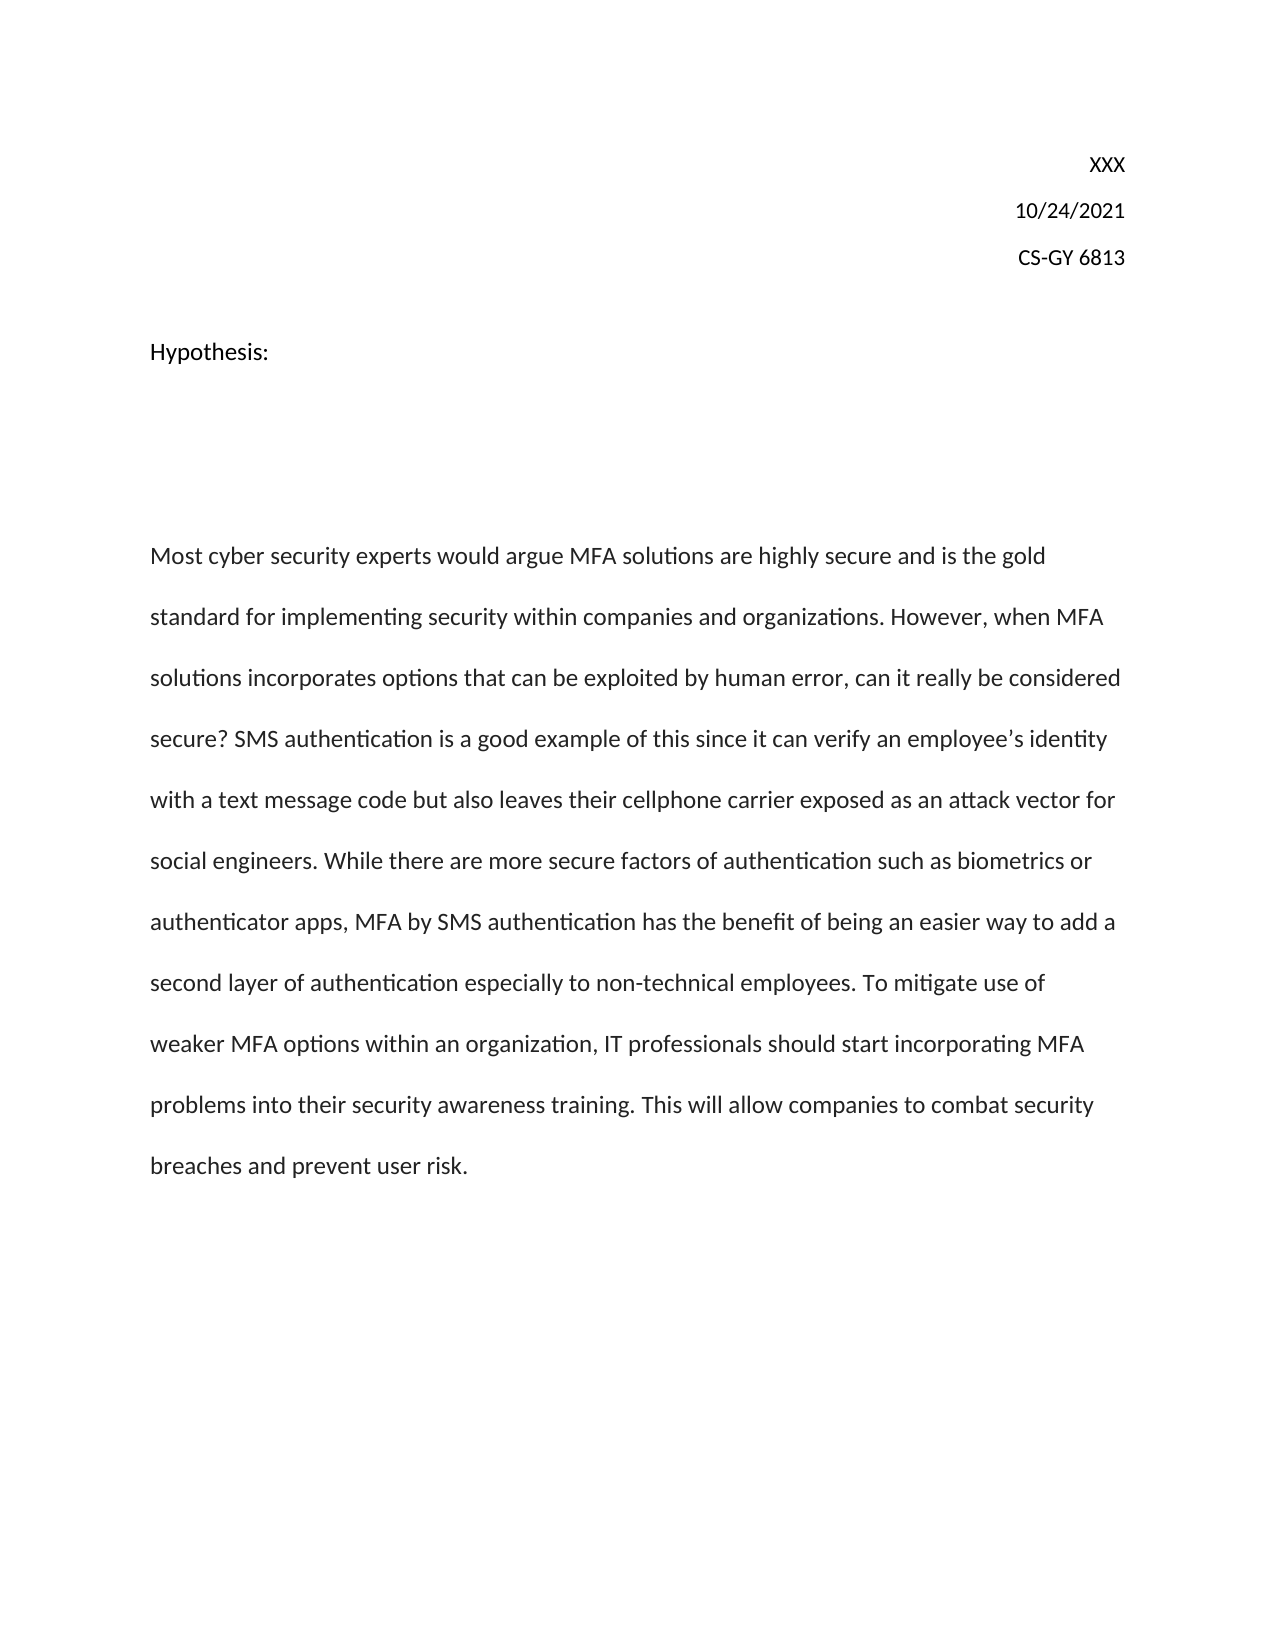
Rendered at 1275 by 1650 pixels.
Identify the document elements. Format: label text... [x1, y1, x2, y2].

text CS-GY 6813 [150, 243, 1125, 271]
text 10/24/2021 [150, 197, 1125, 224]
text Most cyber security experts would argue MFA solutions are highly secure and is the gold standard for implementing security within companies and organizations. However, when MFA solutions incorporates options that can be exploited by human error, can it really be considered secure? SMS authentication is a good example of this since it can verify an employee’s identity with a text message code but also leaves their cellphone carrier exposed as an attack vector for social engineers. While there are more secure factors of authentication such as biometrics or authenticator apps, MFA by SMS authentication has the benefit of being an easier way to add a second layer of authentication especially to non-technical employees. To mitigate use of weaker MFA options within an organization, IT professionals should start incorporating MFA problems into their security awareness training. This will allow companies to combat security breaches and prevent user risk. [150, 540, 1125, 1181]
text Hypothesis: [150, 336, 1125, 367]
text XXX [150, 150, 1125, 178]
